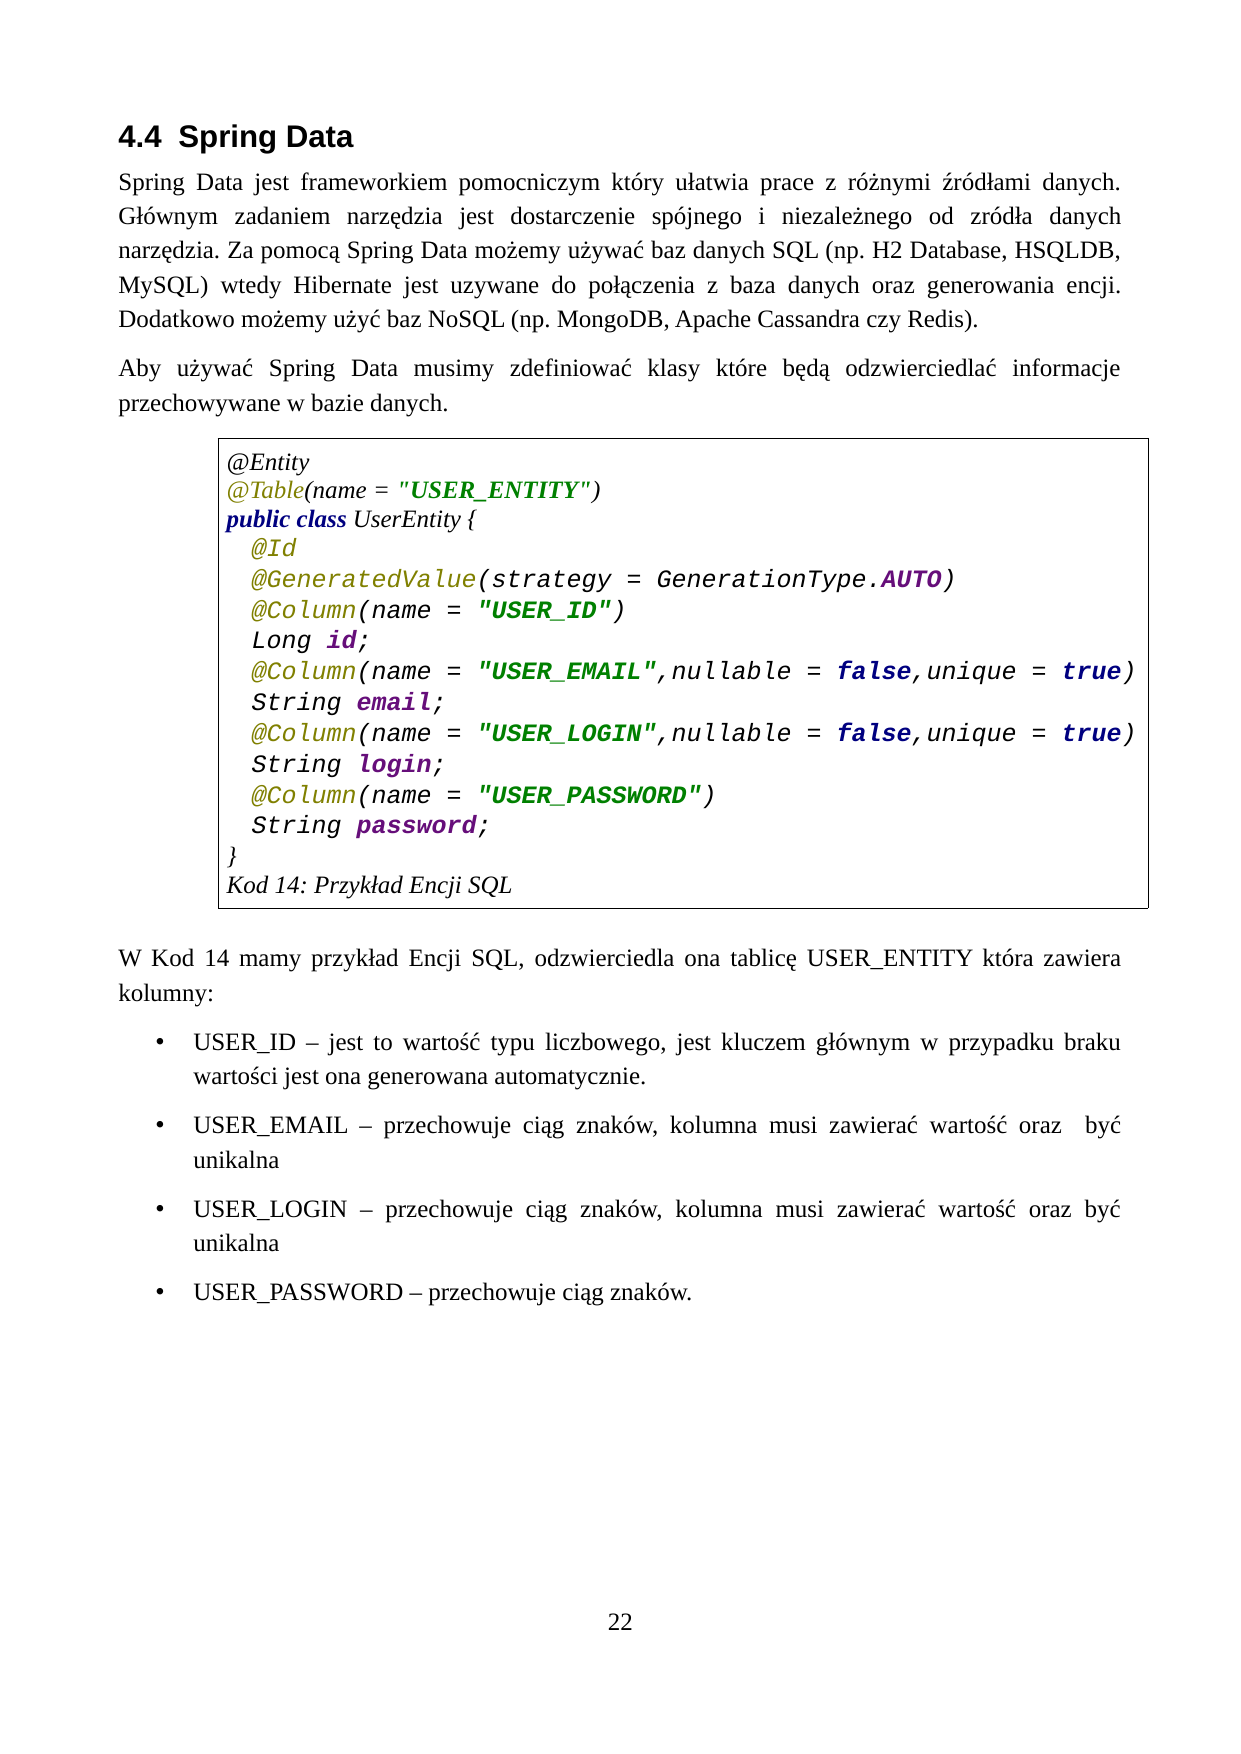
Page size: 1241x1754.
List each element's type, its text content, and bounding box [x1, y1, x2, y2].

text public class UserEntity { [226, 504, 1139, 533]
text W Kod 14 mamy przykład Encji SQL, odzwierciedla ona tablicę USER_ENTITY która zawiera kolumny: [118, 943, 1122, 1007]
list USER_LOGIN – przechowuje ciąg znaków, kolumna musi zawierać wartość oraz być unikalna [156, 1194, 1122, 1257]
text @Table(name = "USER_ENTITY") [226, 476, 1139, 504]
list USER_ID – jest to wartość typu liczbowego, jest kluczem głównym w przypadku braku wartości jest ona generowana automatycznie. [156, 1027, 1122, 1090]
text Long id; [226, 626, 1139, 656]
subtitle Spring Data [118, 118, 1122, 154]
text } [226, 841, 1139, 870]
text Kod 14: Przykład Encji SQL [226, 870, 1139, 899]
list USER_EMAIL – przechowuje ciąg znaków, kolumna musi zawierać wartość oraz być unikalna [156, 1110, 1122, 1174]
text @Id [226, 533, 1139, 564]
text String password; [226, 811, 1139, 841]
text @Column(name = "USER_PASSWORD") [226, 780, 1139, 811]
text @GeneratedValue(strategy = GenerationType.AUTO) [226, 564, 1139, 595]
text String email; [226, 687, 1139, 718]
text @Column(name = "USER_EMAIL",nullable = false,unique = true) [226, 656, 1139, 687]
text Aby używać Spring Data musimy zdefiniować klasy które będą odzwierciedlać informacje przechowywane w bazie danych. [118, 353, 1122, 417]
text @Column(name = "USER_LOGIN",nullable = false,unique = true) [226, 718, 1139, 749]
list USER_PASSWORD – przechowuje ciąg znaków. [156, 1277, 1122, 1306]
text Spring Data jest frameworkiem pomocniczym który ułatwia prace z różnymi źródłami danych. Głównym zadaniem narzędzia jest dostarczenie spójnego i niezależnego od zródła danych narzędzia. Za pomocą Spring Data możemy używać baz danych SQL (np. H2 Database, HSQLDB, MySQL) wtedy Hibernate jest uzywane do połączenia z baza danych oraz generowania encji. Dodatkowo możemy użyć baz NoSQL (np. MongoDB, Apache Cassandra czy Redis). [118, 167, 1122, 333]
text @Column(name = "USER_ID") [226, 595, 1139, 626]
text String login; [226, 749, 1139, 780]
text @Entity [226, 447, 1139, 476]
